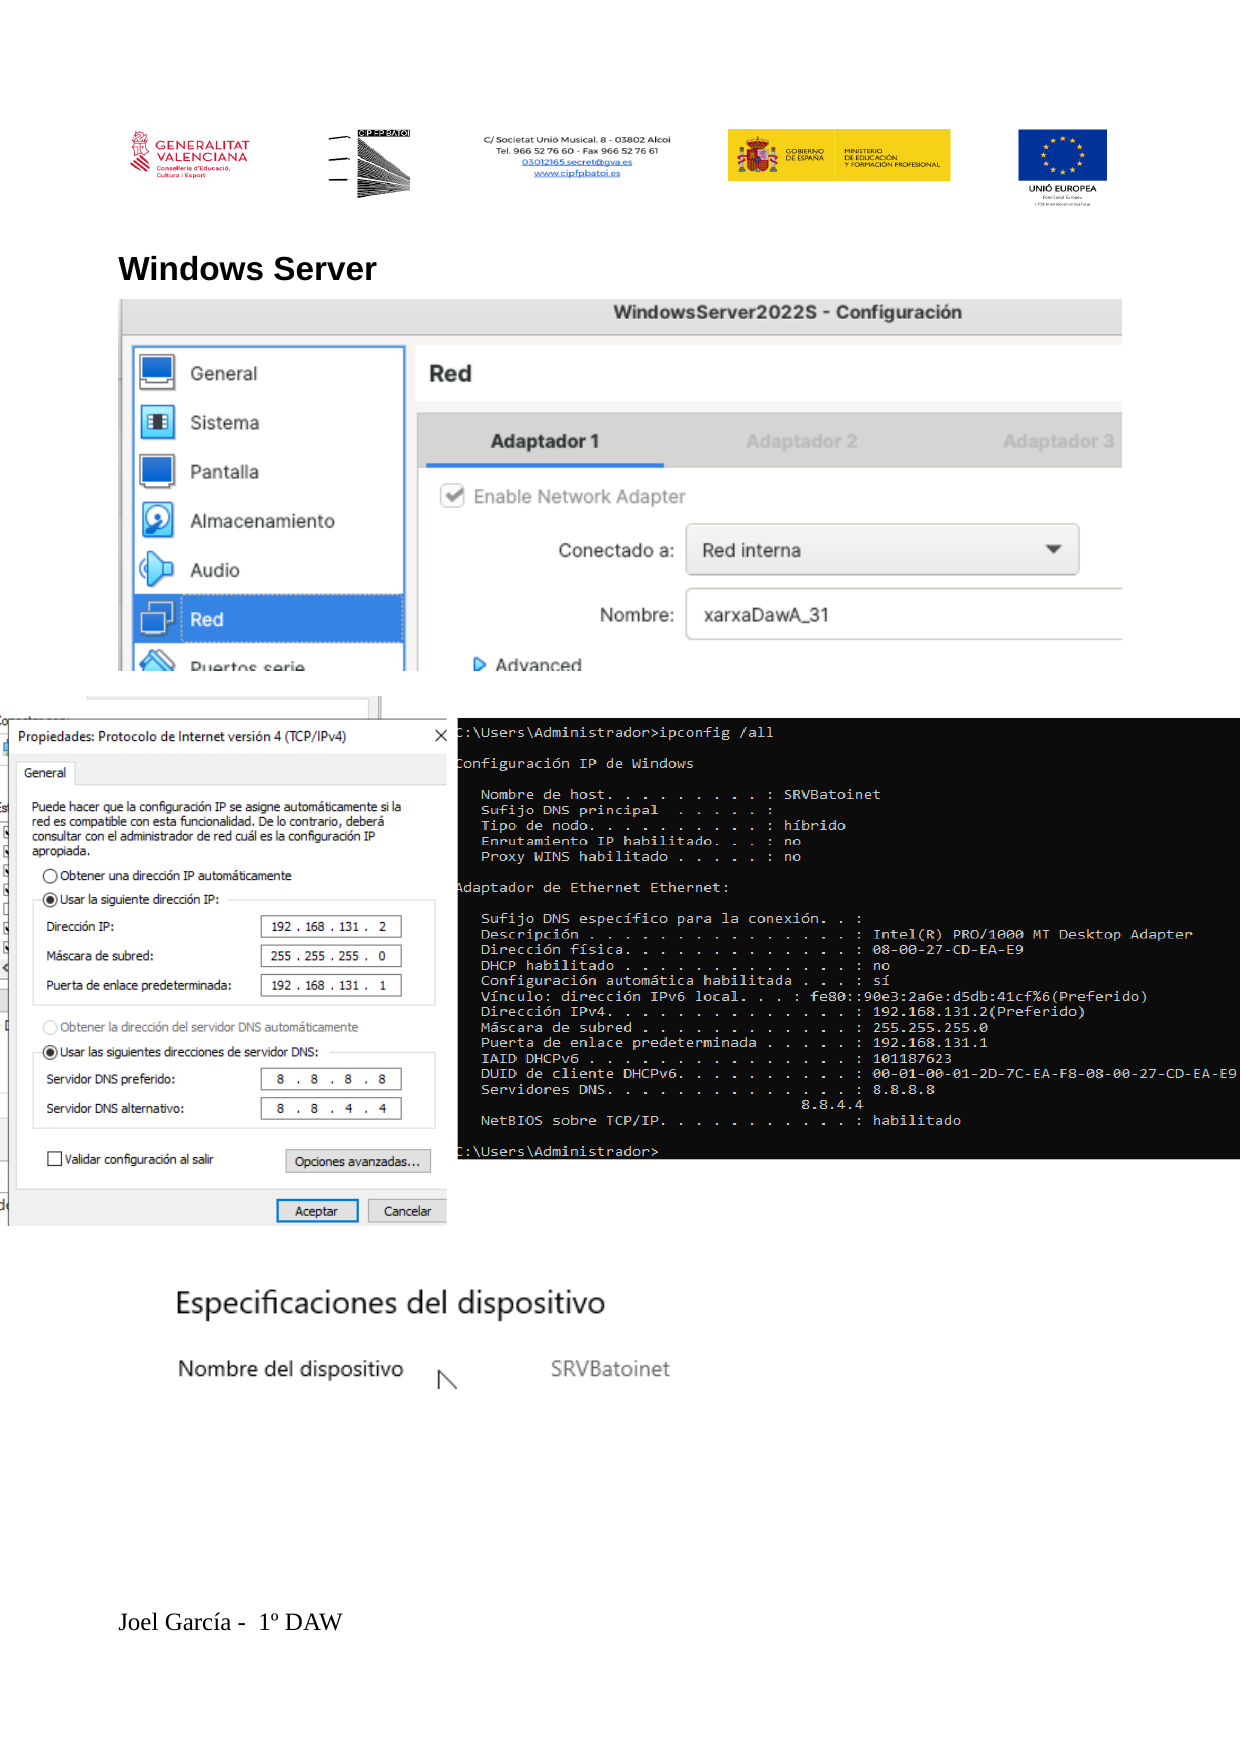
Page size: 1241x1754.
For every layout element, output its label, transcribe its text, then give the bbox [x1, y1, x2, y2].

picture [118, 299, 1123, 671]
picture [0, 696, 447, 1226]
subtitle Windows Server [118, 249, 1122, 287]
picture [457, 718, 1240, 1160]
picture [118, 118, 1118, 209]
picture [153, 1268, 699, 1389]
